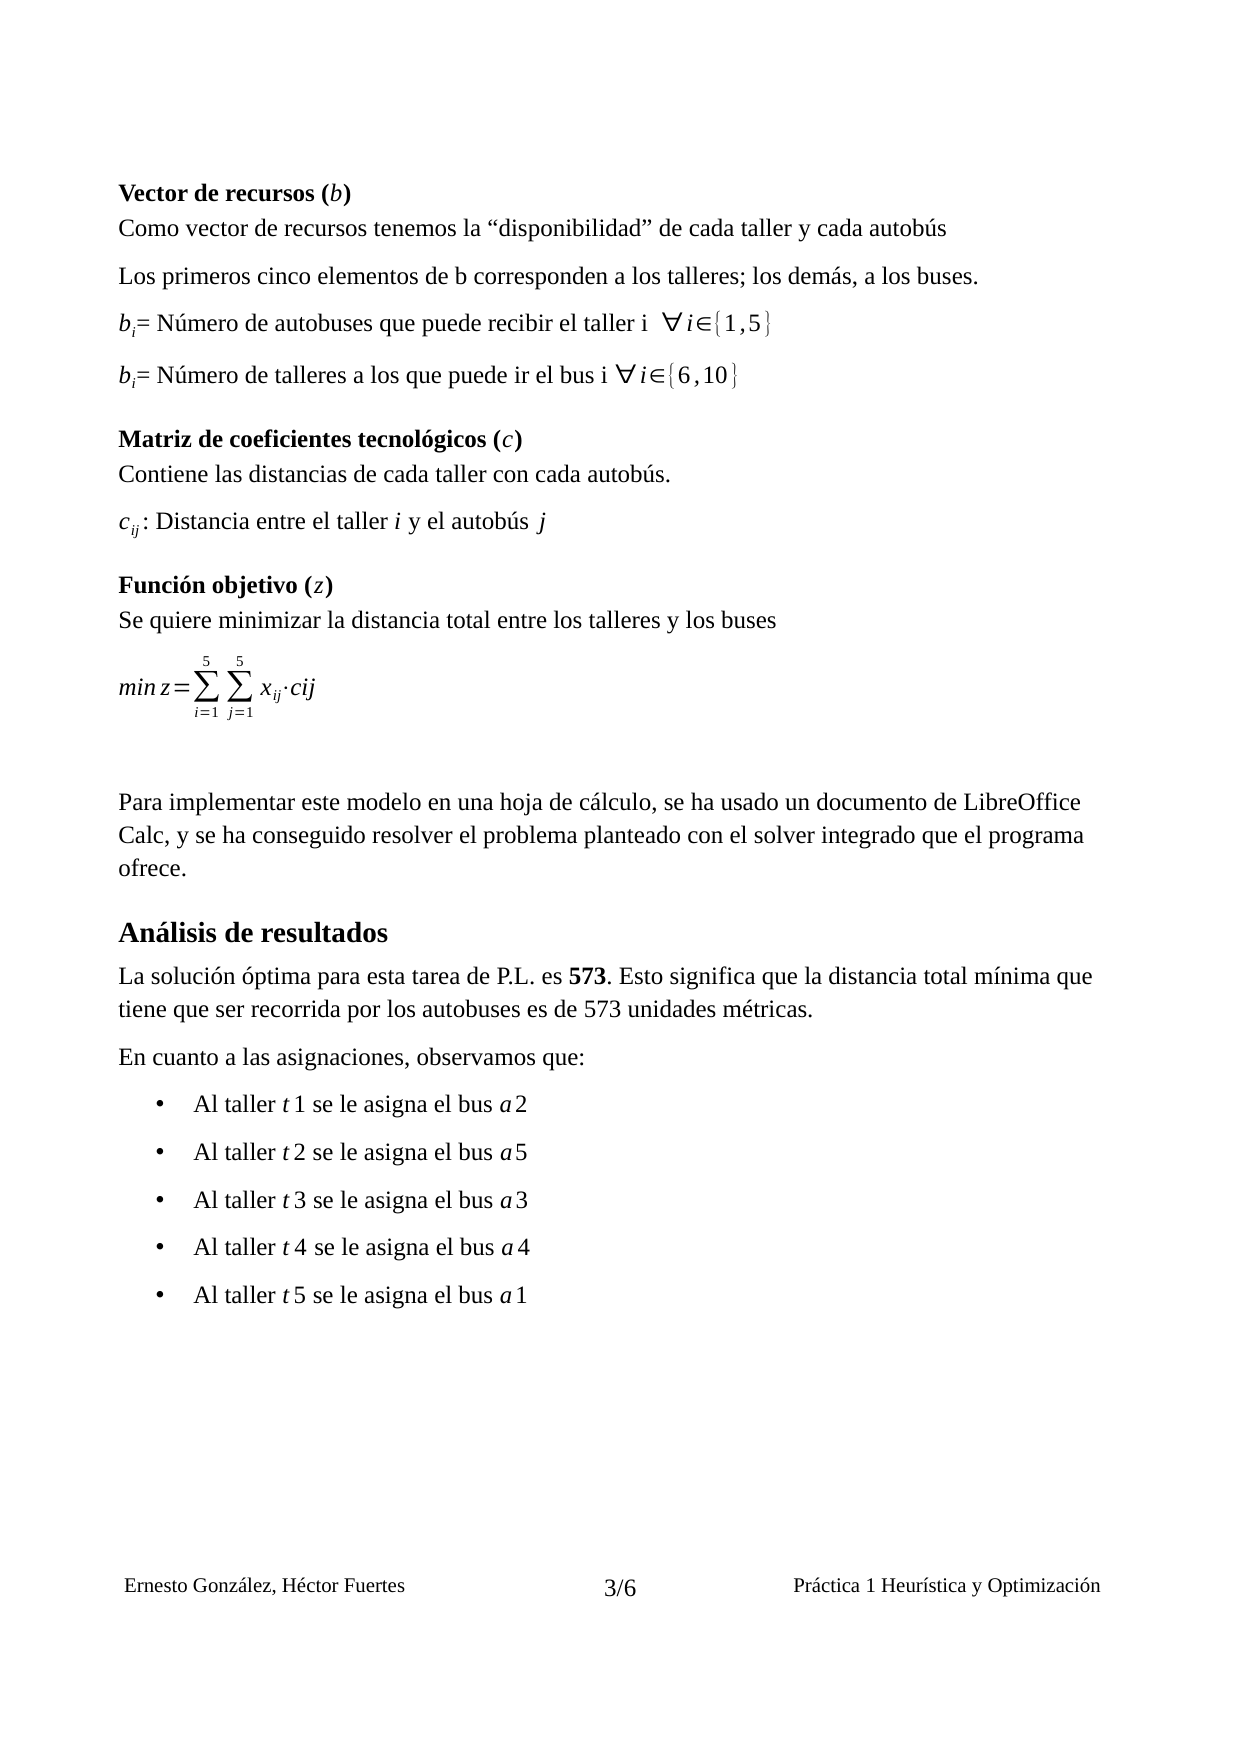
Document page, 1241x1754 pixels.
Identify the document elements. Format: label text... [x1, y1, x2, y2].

list Al taller se le asigna el bus [156, 1089, 1122, 1118]
text Para implementar este modelo en una hoja de cálculo, se ha usado un documento de LibreOffice Calc, y se ha conseguido resolver el problema planteado con el solver integrado que el programa ofrece. [118, 787, 1122, 882]
subtitle Vector de recursos () [118, 178, 1122, 207]
list Al taller se le asigna el bus [156, 1185, 1122, 1213]
text Distancia entre el taller y el autobús [118, 506, 1122, 539]
text = Número de autobuses que puede recibir el taller i [118, 308, 1122, 341]
text Como vector de recursos tenemos la “disponibilidad” de cada taller y cada autobús [118, 213, 1122, 242]
text Los primeros cinco elementos de b corresponden a los talleres; los demás, a los buses. [118, 261, 1122, 289]
text = Número de talleres a los que puede ir el bus i [118, 360, 1122, 392]
text En cuanto a las asignaciones, observamos que: [118, 1042, 1122, 1071]
list Al taller se le asigna el bus [156, 1232, 1122, 1261]
subtitle Función objetivo () [118, 570, 1122, 599]
text Contiene las distancias de cada taller con cada autobús. [118, 459, 1122, 487]
text Se quiere minimizar la distancia total entre los talleres y los buses [118, 605, 1122, 634]
subtitle Análisis de resultados [118, 915, 1122, 949]
list Al taller se le asigna el bus [156, 1137, 1122, 1166]
list Al taller se le asigna el bus [156, 1280, 1122, 1309]
text La solución óptima para esta tarea de P.L. es 573. Esto significa que la distancia total mínima que tiene que ser recorrida por los autobuses es de 573 unidades métricas. [118, 961, 1122, 1023]
subtitle Matriz de coeficientes tecnológicos () [118, 424, 1122, 452]
